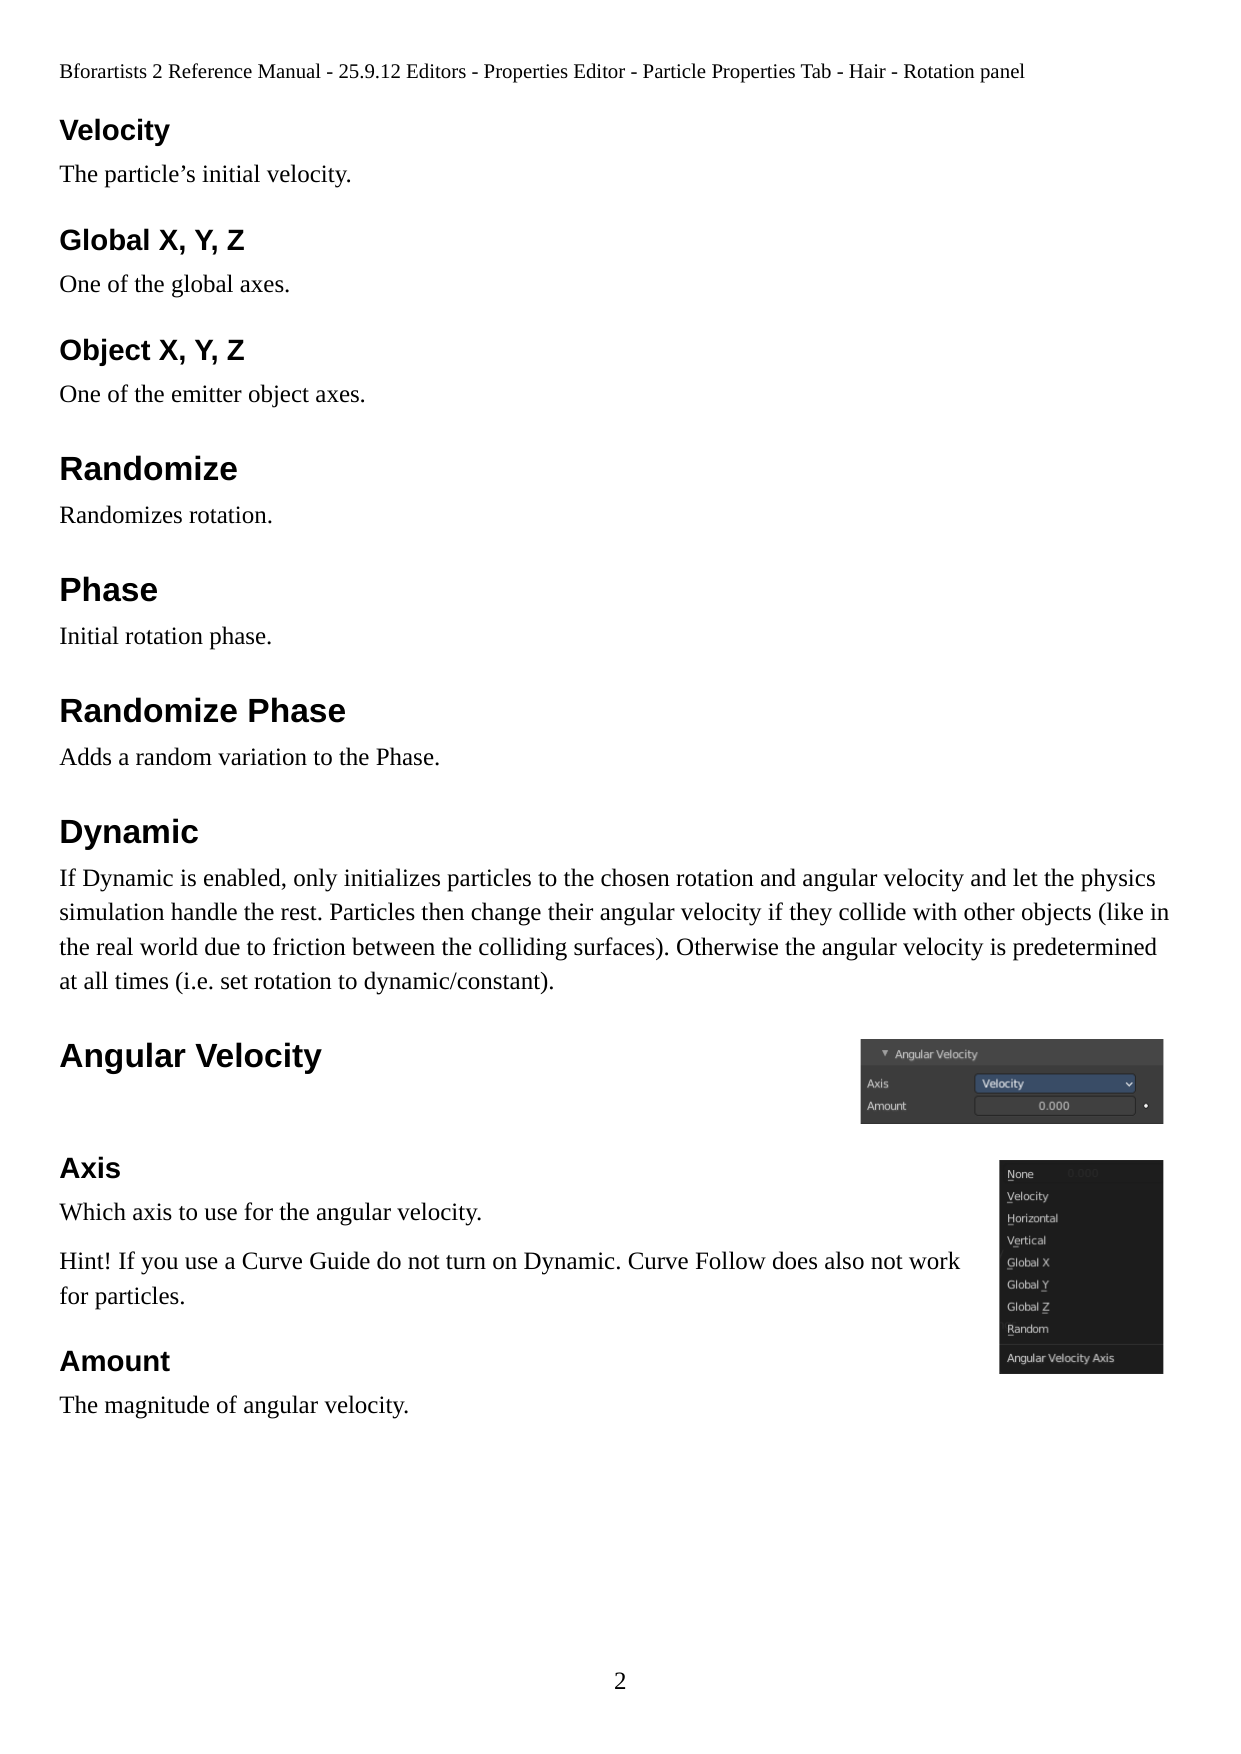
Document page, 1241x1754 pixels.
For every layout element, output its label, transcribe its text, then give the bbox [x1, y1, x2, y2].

subtitle Amount [59, 1344, 1181, 1378]
subtitle Global X, Y, Z [59, 222, 1181, 256]
subtitle Object X, Y, Z [59, 332, 1181, 366]
text Adds a random variation to the Phase. [59, 742, 1181, 771]
subtitle Angular Velocity [59, 1036, 1181, 1075]
text One of the emitter object axes. [59, 379, 1181, 407]
subtitle Dynamic [59, 812, 1181, 850]
text Which axis to use for the angular velocity. [59, 1197, 999, 1226]
text Hint! If you use a Curve Guide do not turn on Dynamic. Curve Follow does also not work for particles. [59, 1246, 999, 1309]
text Initial rotation phase. [59, 621, 1181, 649]
subtitle Velocity [59, 113, 1181, 146]
subtitle Randomize [59, 448, 1181, 487]
text If Dynamic is enabled, only initializes particles to the chosen rotation and angular velocity and let the physics simulation handle the rest. Particles then change their angular velocity if they collide with other objects (like in the real world due to friction between the colliding surfaces). Otherwise the angular velocity is predetermined at all times (i.e. set rotation to dynamic/constant). [59, 863, 1181, 995]
subtitle Axis [59, 1151, 1181, 1185]
picture [860, 1039, 1164, 1124]
text The particle’s initial velocity. [59, 159, 1181, 188]
picture [999, 1160, 1164, 1374]
subtitle Phase [59, 569, 1181, 608]
text Randomizes rotation. [59, 500, 1181, 528]
text The magnitude of angular velocity. [59, 1391, 1181, 1419]
text One of the global axes. [59, 269, 1181, 297]
subtitle Randomize Phase [59, 691, 1181, 729]
